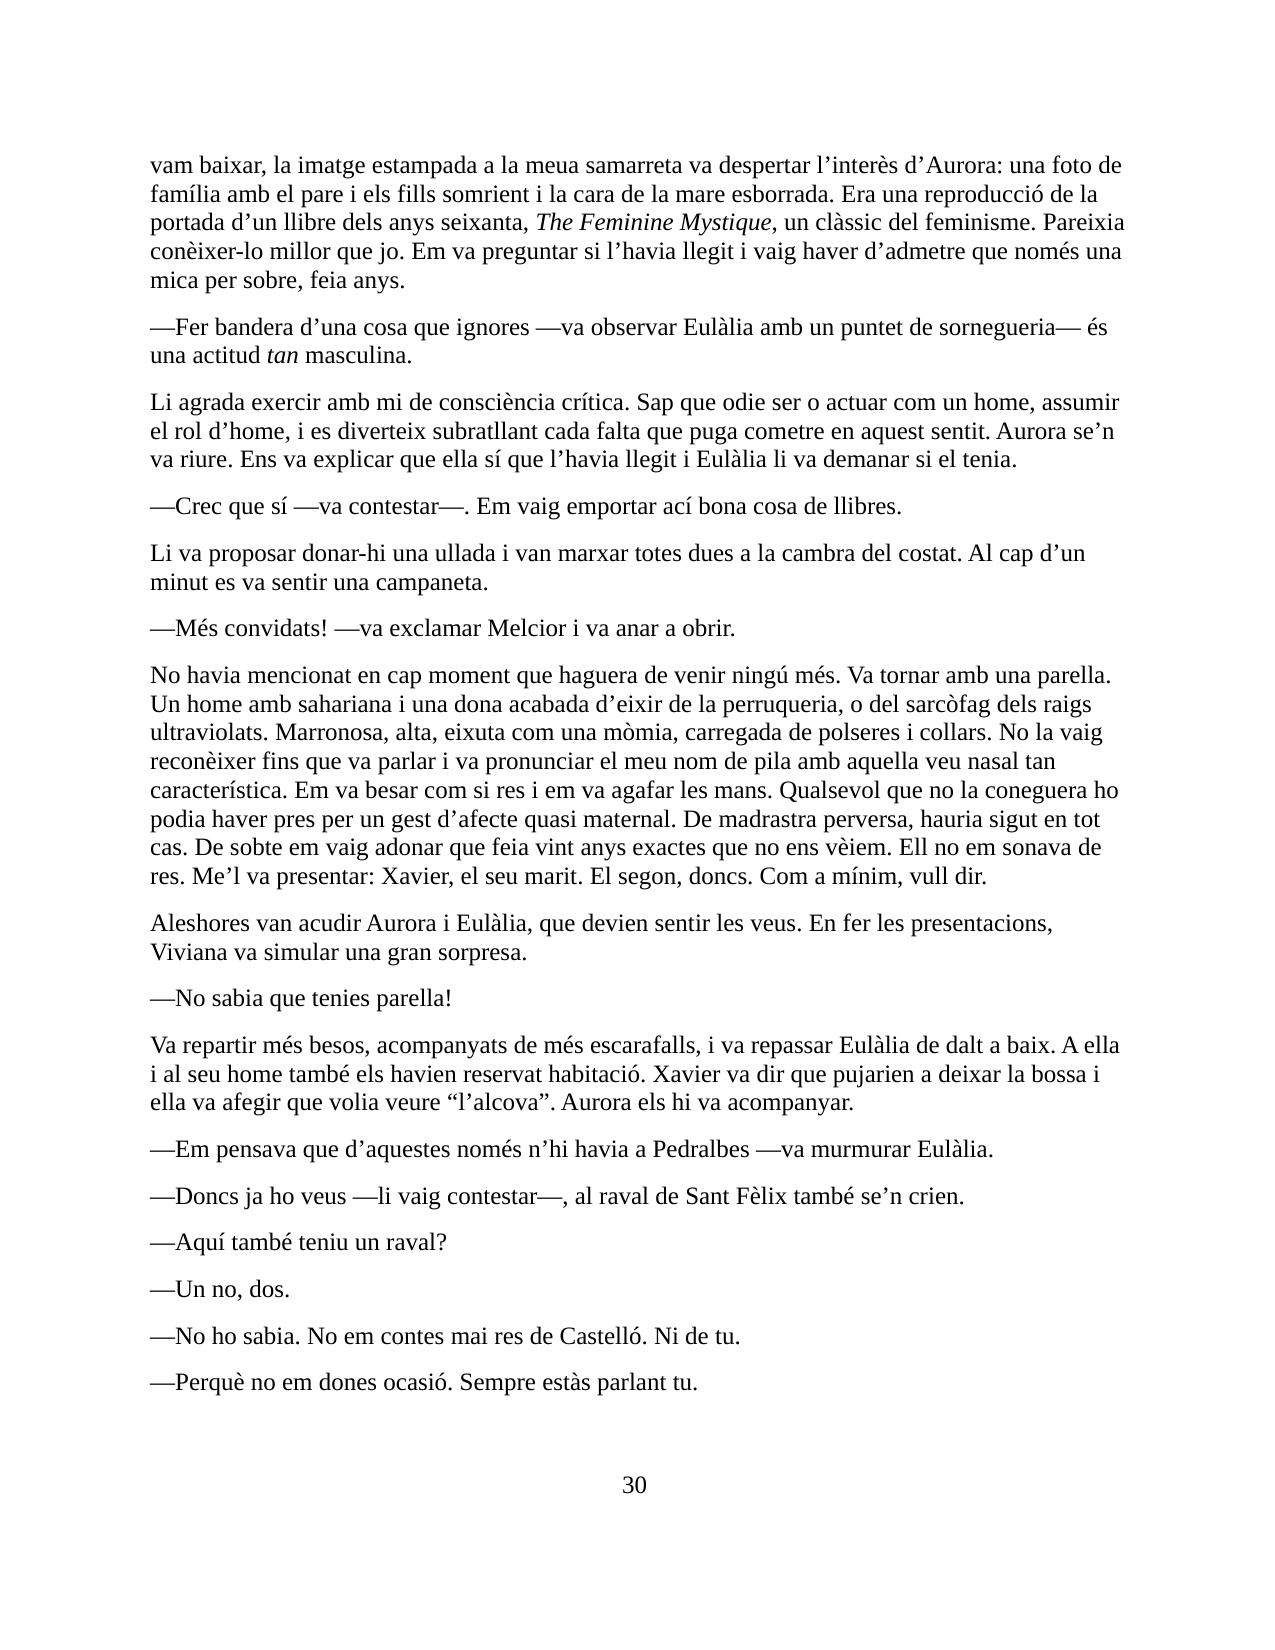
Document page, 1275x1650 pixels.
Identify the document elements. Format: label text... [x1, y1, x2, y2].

text —Fer bandera d’una cosa que ignores —va observar Eulàlia amb un puntet de sornegueria— és una actitud tan masculina. [150, 312, 1125, 369]
text Li va proposar donar-hi una ullada i van marxar totes dues a la cambra del costat. Al cap d’un minut es va sentir una campaneta. [150, 538, 1125, 595]
text —Em pensava que d’aquestes només n’hi havia a Pedralbes —va murmurar Eulàlia. [150, 1134, 1125, 1163]
text —No ho sabia. No em contes mai res de Castelló. Ni de tu. [150, 1321, 1125, 1349]
text Va repartir més besos, acompanyats de més escarafalls, i va repassar Eulàlia de dalt a baix. A ella i al seu home també els havien reservat habitació. Xavier va dir que pujarien a deixar la bossa i ella va afegir que volia veure “l’alcova”. Aurora els hi va acompanyar. [150, 1030, 1125, 1116]
text Aleshores van acudir Aurora i Eulàlia, que devien sentir les veus. En fer les presentacions, Viviana va simular una gran sorpresa. [150, 908, 1125, 965]
text —Crec que sí —va contestar—. Em vaig emportar ací bona cosa de llibres. [150, 491, 1125, 520]
text vam baixar, la imatge estampada a la meua samarreta va despertar l’interès d’Aurora: una foto de família amb el pare i els fills somrient i la cara de la mare esborrada. Era una reproducció de la portada d’un llibre dels anys seixanta, The Feminine Mystique, un clàssic del feminisme. Pareixia conèixer-lo millor que jo. Em va preguntar si l’havia llegit i vaig haver d’admetre que només una mica per sobre, feia anys. [150, 150, 1125, 294]
text Li agrada exercir amb mi de consciència crítica. Sap que odie ser o actuar com un home, assumir el rol d’home, i es diverteix subratllant cada falta que puga cometre en aquest sentit. Aurora se’n va riure. Ens va explicar que ella sí que l’havia llegit i Eulàlia li va demanar si el tenia. [150, 387, 1125, 473]
text —Aquí també teniu un raval? [150, 1227, 1125, 1256]
text —Doncs ja ho veus —li vaig contestar—, al raval de Sant Fèlix també se’n crien. [150, 1181, 1125, 1209]
text —Un no, dos. [150, 1274, 1125, 1303]
text No havia mencionat en cap moment que haguera de venir ningú més. Va tornar amb una parella. Un home amb sahariana i una dona acabada d’eixir de la perruqueria, o del sarcòfag dels raigs ultraviolats. Marronosa, alta, eixuta com una mòmia, carregada de polseres i collars. No la vaig reconèixer fins que va parlar i va pronunciar el meu nom de pila amb aquella veu nasal tan característica. Em va besar com si res i em va agafar les mans. Qualsevol que no la coneguera ho podia haver pres per un gest d’afecte quasi maternal. De madrastra perversa, hauria sigut en tot cas. De sobte em vaig adonar que feia vint anys exactes que no ens vèiem. Ell no em sonava de res. Me’l va presentar: Xavier, el seu marit. El segon, doncs. Com a mínim, vull dir. [150, 660, 1125, 890]
text —Perquè no em dones ocasió. Sempre estàs parlant tu. [150, 1367, 1125, 1396]
text —No sabia que tenies parella! [150, 983, 1125, 1012]
text —Més convidats! —va exclamar Melcior i va anar a obrir. [150, 613, 1125, 642]
